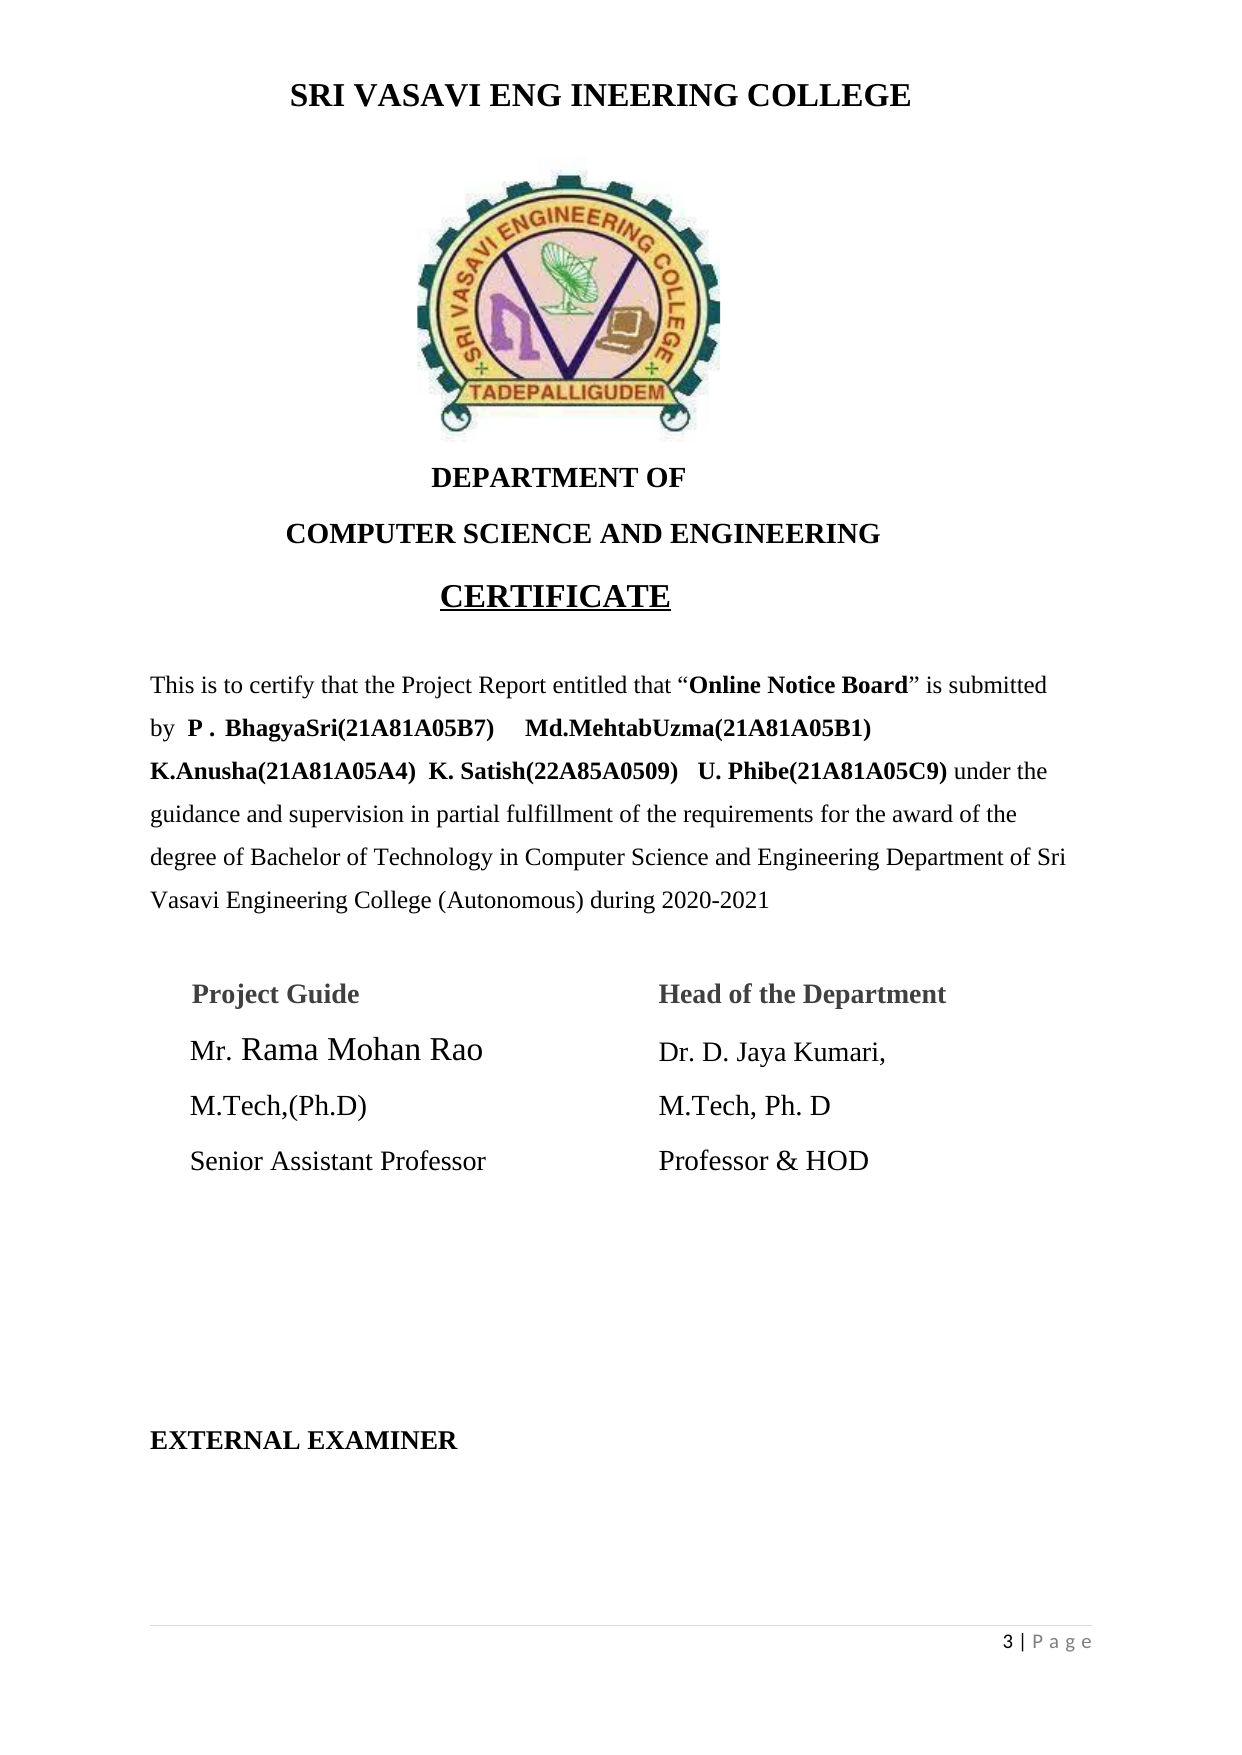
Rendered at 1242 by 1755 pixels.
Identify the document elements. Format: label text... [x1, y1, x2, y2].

text DEPARTMENT OF [431, 460, 1092, 493]
text K.Anusha(21A81A05A4) K. Satish(22A85A0509) U. Phibe(21A81A05C9) under the guidance and supervision in partial fulfillment of the requirements for the award of the degree of Bachelor of Technology in Computer Science and Engineering Department of Sri Vasavi Engineering College (Autonomous) during 2020-2021 [150, 756, 1067, 914]
text COMPUTER SCIENCE AND ENGINEERING [285, 516, 1092, 550]
text SRI VASAVI ENG INEERING COLLEGE [289, 75, 1092, 113]
text This is to certify that the Project Report entitled that “Online Notice Board” is submitted by P . BhagyaSri(21A81A05B7) Md.MehtabUzma(21A81A05B1) [150, 670, 1067, 742]
table_header Head of the Department [571, 970, 952, 1009]
table_cell Mr. Rama Mohan Rao [190, 1009, 571, 1068]
table_cell Professor & HOD [571, 1122, 952, 1177]
text EXTERNAL EXAMINER [150, 1424, 1092, 1455]
table_cell M.Tech, Ph. D [571, 1068, 952, 1122]
table_header Project Guide [190, 970, 571, 1009]
table_cell Senior Assistant Professor [190, 1122, 571, 1177]
table_cell Dr. D. Jaya Kumari, [571, 1009, 952, 1068]
table_cell M.Tech,(Ph.D) [190, 1068, 571, 1122]
text CERTIFICATE [439, 576, 1092, 614]
